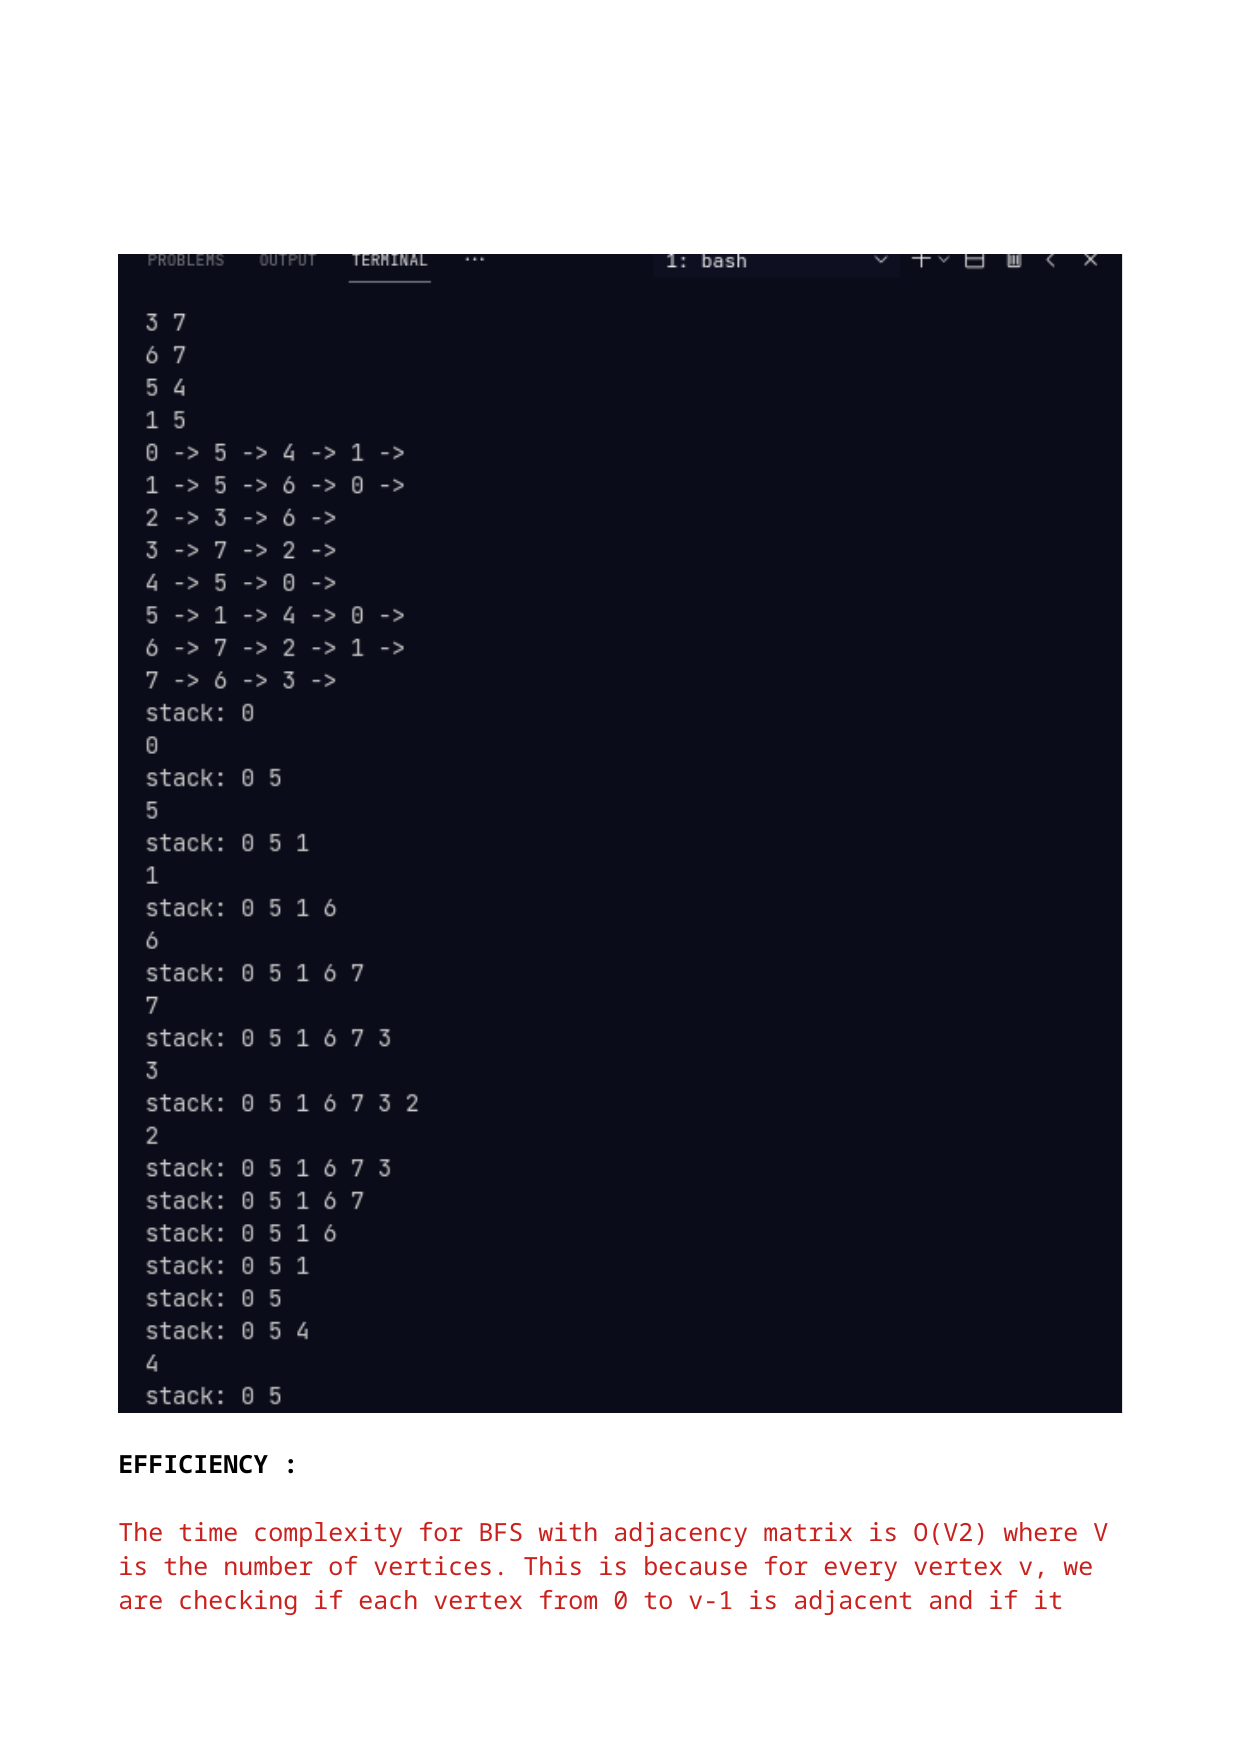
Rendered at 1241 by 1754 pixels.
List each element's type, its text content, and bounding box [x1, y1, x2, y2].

text The time complexity for BFS with adjacency matrix is O(V2) where V is the number of vertices. This is because for every vertex v, we are checking if each vertex from 0 to v-1 is adjacent and if it [118, 1514, 1122, 1617]
text EFFICIENCY : [118, 1446, 1122, 1480]
picture [118, 254, 1123, 1413]
